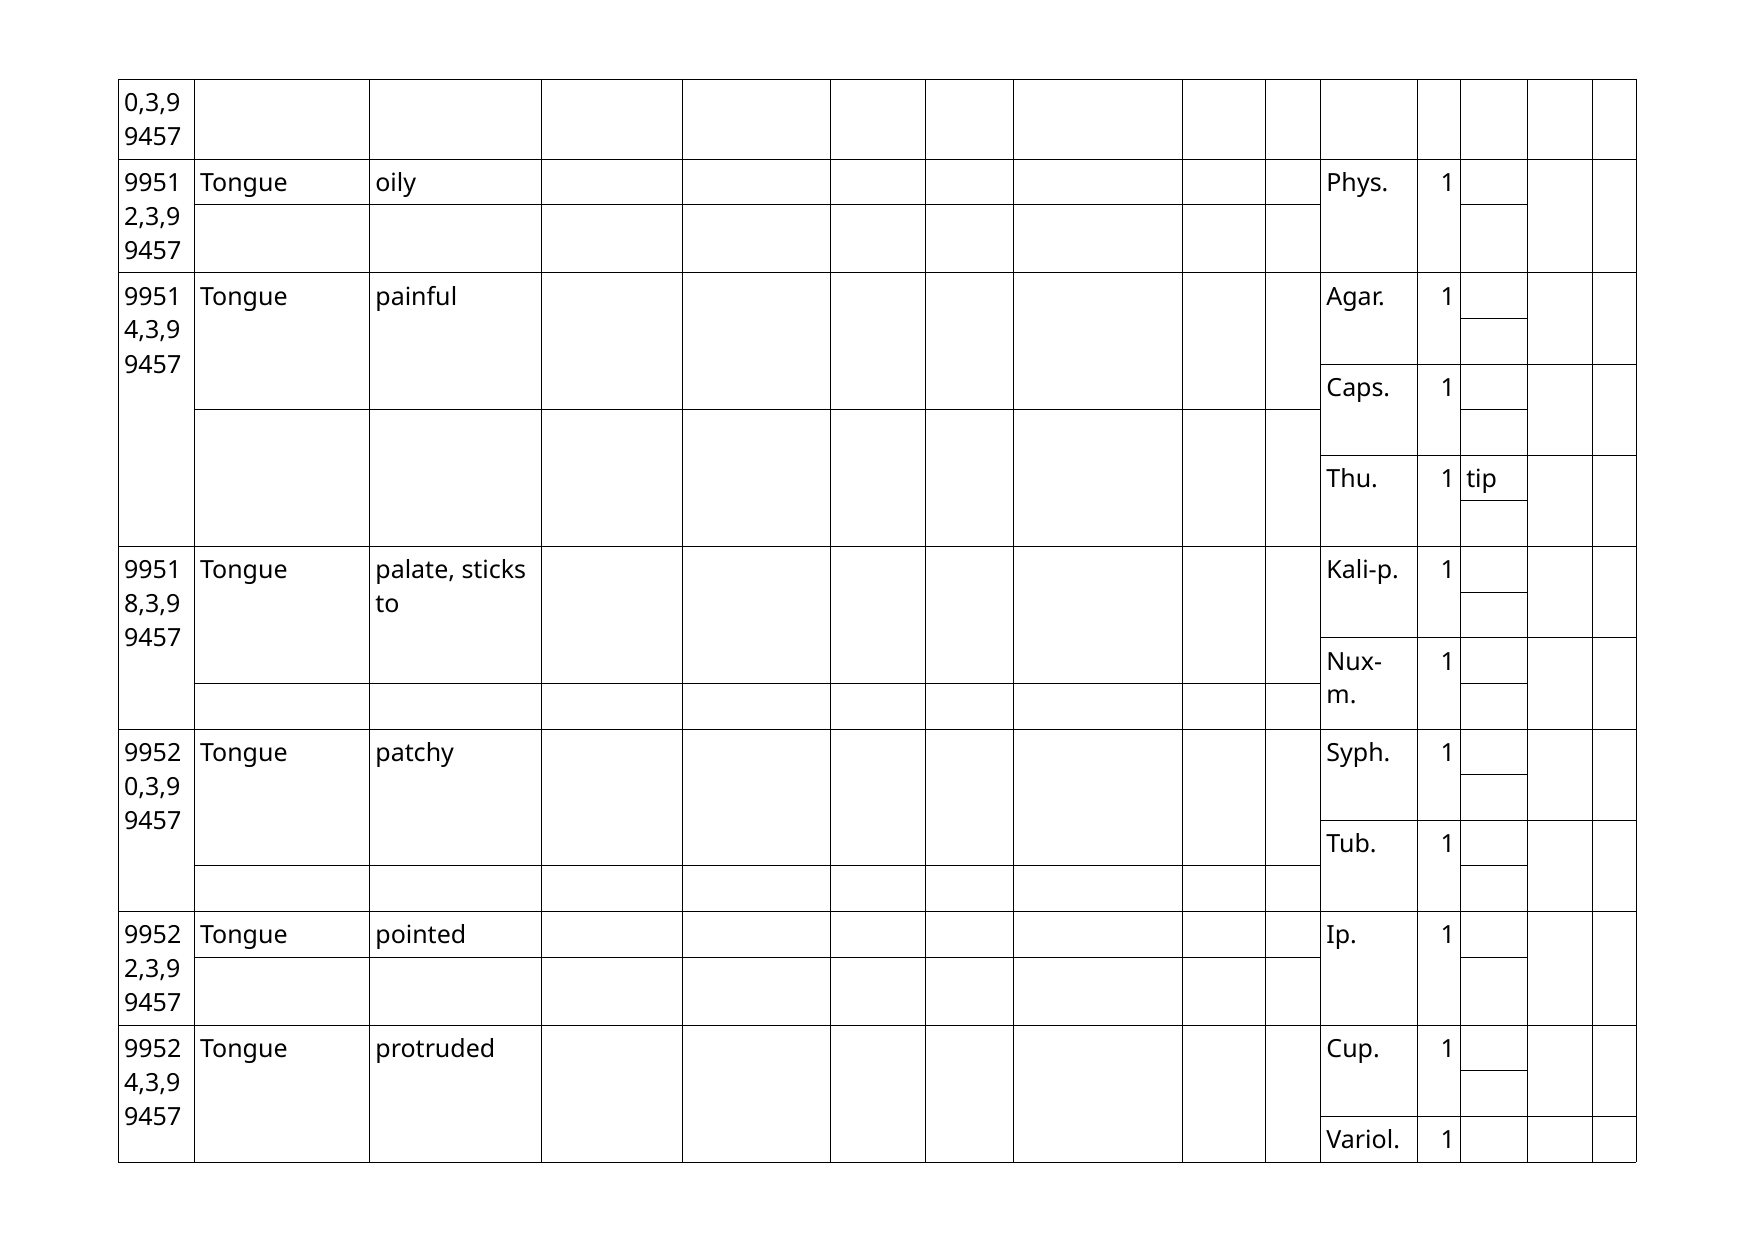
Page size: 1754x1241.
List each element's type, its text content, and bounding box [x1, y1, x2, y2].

table_cell [683, 410, 830, 546]
table_cell 1 [1418, 821, 1460, 911]
table_cell pointed [370, 912, 541, 957]
table_cell [1593, 1117, 1636, 1162]
table_cell [926, 866, 1013, 911]
table_cell [1461, 501, 1527, 546]
table_cell [831, 273, 925, 409]
table_cell [195, 205, 369, 272]
table_cell [1266, 273, 1320, 409]
table_cell [1014, 160, 1182, 204]
table_cell [1183, 1026, 1265, 1162]
table_cell [1183, 410, 1265, 546]
table_cell [1461, 273, 1527, 318]
table_cell [1461, 866, 1527, 911]
table_cell Variol. [1321, 1117, 1417, 1162]
table_cell [1461, 410, 1527, 455]
table_cell [1014, 912, 1182, 957]
table_cell [1461, 319, 1527, 363]
table_cell 99512,3,99457 [119, 160, 194, 272]
table_cell [1266, 730, 1320, 865]
table_cell 99522,3,99457 [119, 912, 194, 1025]
table_cell [1183, 958, 1265, 1025]
table_cell [831, 1026, 925, 1162]
table_cell [1528, 547, 1592, 637]
table_cell [1183, 866, 1265, 911]
table_cell [1593, 365, 1636, 455]
table_cell [370, 684, 541, 728]
table_cell [831, 958, 925, 1025]
table_cell [683, 160, 830, 204]
table_cell [1593, 1026, 1636, 1116]
table_cell [370, 80, 541, 158]
table_cell [1014, 730, 1182, 865]
table_cell Cup. [1321, 1026, 1417, 1116]
table_cell [1266, 958, 1320, 1025]
table_cell [1014, 273, 1182, 409]
table_cell [1461, 684, 1527, 728]
table_cell [683, 958, 830, 1025]
table_cell [1183, 205, 1265, 272]
table_cell [1014, 205, 1182, 272]
table_cell [1461, 1071, 1527, 1116]
table_cell [1528, 456, 1592, 546]
table_cell [831, 205, 925, 272]
table_cell [195, 410, 369, 546]
table_cell [195, 684, 369, 728]
table_cell Tongue [195, 1026, 369, 1162]
table_cell patchy [370, 730, 541, 865]
table_cell [1266, 912, 1320, 957]
table_cell [1461, 593, 1527, 637]
table_cell [1266, 1026, 1320, 1162]
table_cell [926, 205, 1013, 272]
table_cell [1461, 958, 1527, 1025]
table_cell [1418, 80, 1460, 158]
table_cell Caps. [1321, 365, 1417, 455]
table_cell [1528, 730, 1592, 820]
table_cell [195, 958, 369, 1025]
table_cell Agar. [1321, 273, 1417, 363]
table_cell [1593, 273, 1636, 363]
table_cell [1593, 912, 1636, 1025]
table_cell Kali-p. [1321, 547, 1417, 637]
table_cell [926, 410, 1013, 546]
table_cell 1 [1418, 638, 1460, 728]
table_cell [1461, 912, 1527, 957]
table_cell [1014, 80, 1182, 158]
table_cell [1266, 684, 1320, 728]
table_cell [831, 410, 925, 546]
table_cell [831, 912, 925, 957]
table_cell 1 [1418, 912, 1460, 1025]
table_cell [1593, 821, 1636, 911]
table_cell [1461, 1026, 1527, 1070]
table_cell [1528, 273, 1592, 363]
table_cell [1014, 958, 1182, 1025]
table_cell [542, 1026, 682, 1162]
table_cell [1014, 410, 1182, 546]
table_cell [370, 958, 541, 1025]
table_cell [926, 684, 1013, 728]
table_cell 99520,3,99457 [119, 730, 194, 911]
table_cell [831, 866, 925, 911]
table_cell 99524,3,99457 [119, 1026, 194, 1162]
table_cell [1461, 730, 1527, 774]
table_cell Tongue [195, 547, 369, 683]
table_cell [683, 684, 830, 728]
table_cell [195, 80, 369, 158]
table_cell Tongue [195, 273, 369, 409]
table_cell [542, 866, 682, 911]
table_cell [542, 273, 682, 409]
table_cell [1461, 775, 1527, 820]
table_cell [831, 547, 925, 683]
table_cell [1321, 80, 1417, 158]
table_cell [1266, 410, 1320, 546]
table_cell [1461, 80, 1527, 158]
table_cell [1528, 365, 1592, 455]
table_cell [1528, 912, 1592, 1025]
table_cell [1593, 456, 1636, 546]
table_cell Thu. [1321, 456, 1417, 546]
table_cell [1183, 80, 1265, 158]
table_cell [1528, 638, 1592, 728]
table_cell Ip. [1321, 912, 1417, 1025]
table_cell [542, 205, 682, 272]
table_cell 1 [1418, 547, 1460, 637]
table_cell [1461, 1117, 1527, 1162]
table_cell [1461, 365, 1527, 409]
table_cell [542, 730, 682, 865]
table_cell Tongue [195, 160, 369, 204]
table_cell [542, 958, 682, 1025]
table_cell [542, 912, 682, 957]
table_cell [370, 410, 541, 546]
table_cell 99514,3,99457 [119, 273, 194, 546]
table_cell [1183, 547, 1265, 683]
table_cell [1461, 821, 1527, 865]
table_cell [370, 866, 541, 911]
table_cell [542, 547, 682, 683]
table_cell painful [370, 273, 541, 409]
table_cell 0,3,99457 [119, 80, 194, 158]
table_cell [1266, 160, 1320, 204]
table_cell [683, 912, 830, 957]
table_cell [1266, 866, 1320, 911]
table_cell 1 [1418, 730, 1460, 820]
table_cell [1266, 205, 1320, 272]
table_cell [1461, 160, 1527, 204]
table_cell [683, 273, 830, 409]
table_cell [1014, 866, 1182, 911]
table_cell [1014, 684, 1182, 728]
table_cell Tongue [195, 730, 369, 865]
table_cell [1461, 638, 1527, 683]
table_cell [1528, 160, 1592, 272]
table_cell [1266, 80, 1320, 158]
table_cell 1 [1418, 273, 1460, 363]
table_cell [542, 80, 682, 158]
table_cell 1 [1418, 456, 1460, 546]
table_cell [1014, 547, 1182, 683]
table_cell [1183, 160, 1265, 204]
table_cell [1014, 1026, 1182, 1162]
table_cell [926, 273, 1013, 409]
table_cell [683, 730, 830, 865]
table_cell [831, 80, 925, 158]
table_cell [926, 160, 1013, 204]
table_cell [1183, 684, 1265, 728]
table_cell 1 [1418, 365, 1460, 455]
table_cell [683, 547, 830, 683]
table_cell [831, 160, 925, 204]
table_cell [926, 958, 1013, 1025]
table_cell palate, sticks to [370, 547, 541, 683]
table_cell 1 [1418, 1117, 1460, 1162]
table_cell [1461, 547, 1527, 592]
table_cell oily [370, 160, 541, 204]
table_cell [1593, 638, 1636, 728]
table_cell 1 [1418, 1026, 1460, 1116]
table_cell [683, 1026, 830, 1162]
table_cell [370, 205, 541, 272]
table_cell 99518,3,99457 [119, 547, 194, 728]
table_cell [1528, 821, 1592, 911]
table_cell [683, 205, 830, 272]
table_cell [926, 80, 1013, 158]
table_cell [1528, 80, 1592, 158]
table_cell 1 [1418, 160, 1460, 272]
table_cell Tub. [1321, 821, 1417, 911]
table_cell [1461, 205, 1527, 272]
table_cell [683, 80, 830, 158]
table_cell Phys. [1321, 160, 1417, 272]
table_cell [1183, 273, 1265, 409]
table_cell [1266, 547, 1320, 683]
table_cell [1593, 80, 1636, 158]
table_cell [926, 730, 1013, 865]
table_cell protruded [370, 1026, 541, 1162]
table_cell [1528, 1026, 1592, 1116]
table_cell [542, 684, 682, 728]
table_cell [1528, 1117, 1592, 1162]
table_cell [195, 866, 369, 911]
table_cell tip [1461, 456, 1527, 500]
table_cell [926, 547, 1013, 683]
table_cell [542, 410, 682, 546]
table_cell [1183, 730, 1265, 865]
table_cell [831, 730, 925, 865]
table_cell [926, 1026, 1013, 1162]
table_cell [683, 866, 830, 911]
table_cell [1593, 547, 1636, 637]
table_cell [542, 160, 682, 204]
table_cell [1593, 730, 1636, 820]
table_cell [1593, 160, 1636, 272]
table_cell Nux-m. [1321, 638, 1417, 728]
table_cell [926, 912, 1013, 957]
table_cell [831, 684, 925, 728]
table_cell [1183, 912, 1265, 957]
table_cell Tongue [195, 912, 369, 957]
table_cell Syph. [1321, 730, 1417, 820]
